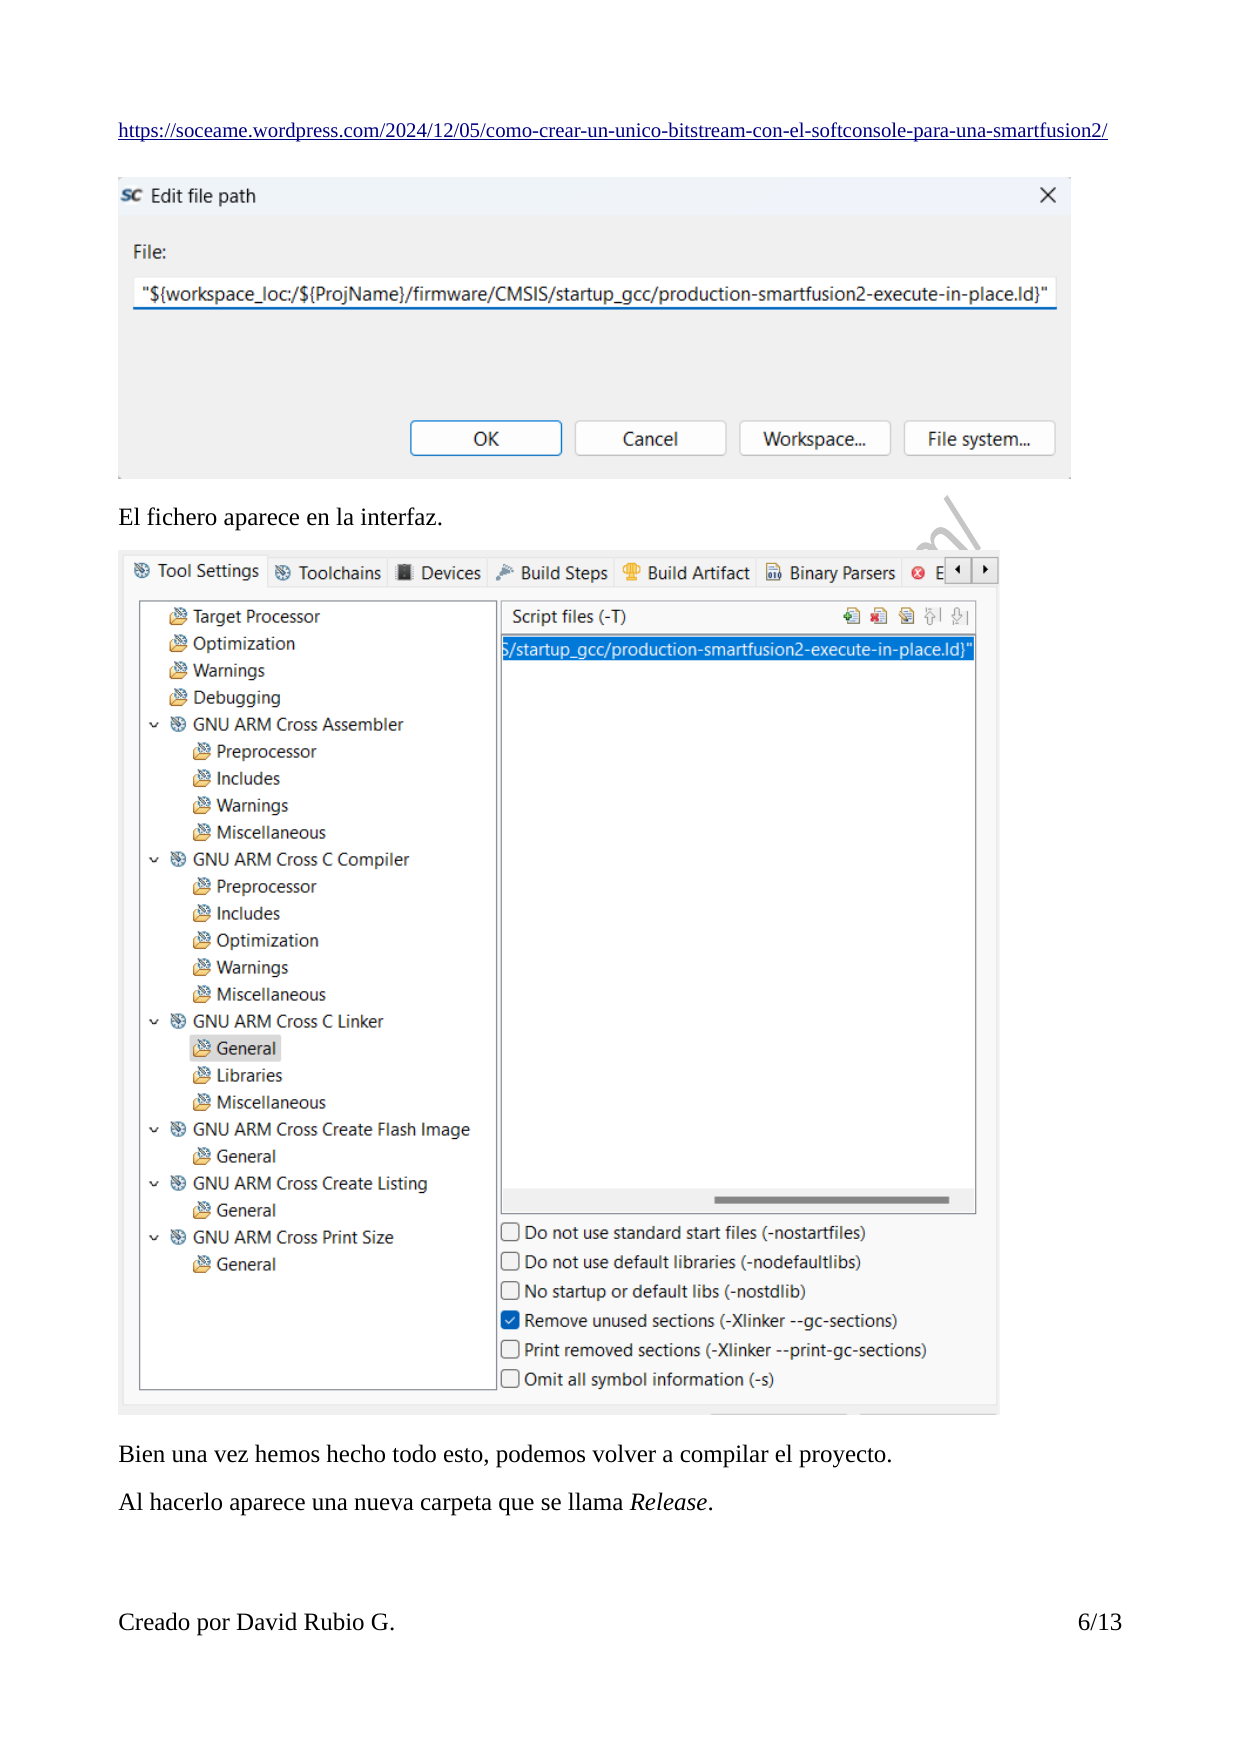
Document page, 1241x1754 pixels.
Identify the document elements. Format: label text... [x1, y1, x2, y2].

text Al hacerlo aparece una nueva carpeta que se llama Release. [118, 1487, 1122, 1516]
picture [118, 177, 1071, 479]
text [953, 502, 1122, 531]
picture [118, 550, 1001, 1415]
text Bien una vez hemos hecho todo esto, podemos volver a compilar el proyecto. [118, 1439, 1122, 1468]
text El fichero aparece en la interfaz. [118, 502, 963, 531]
